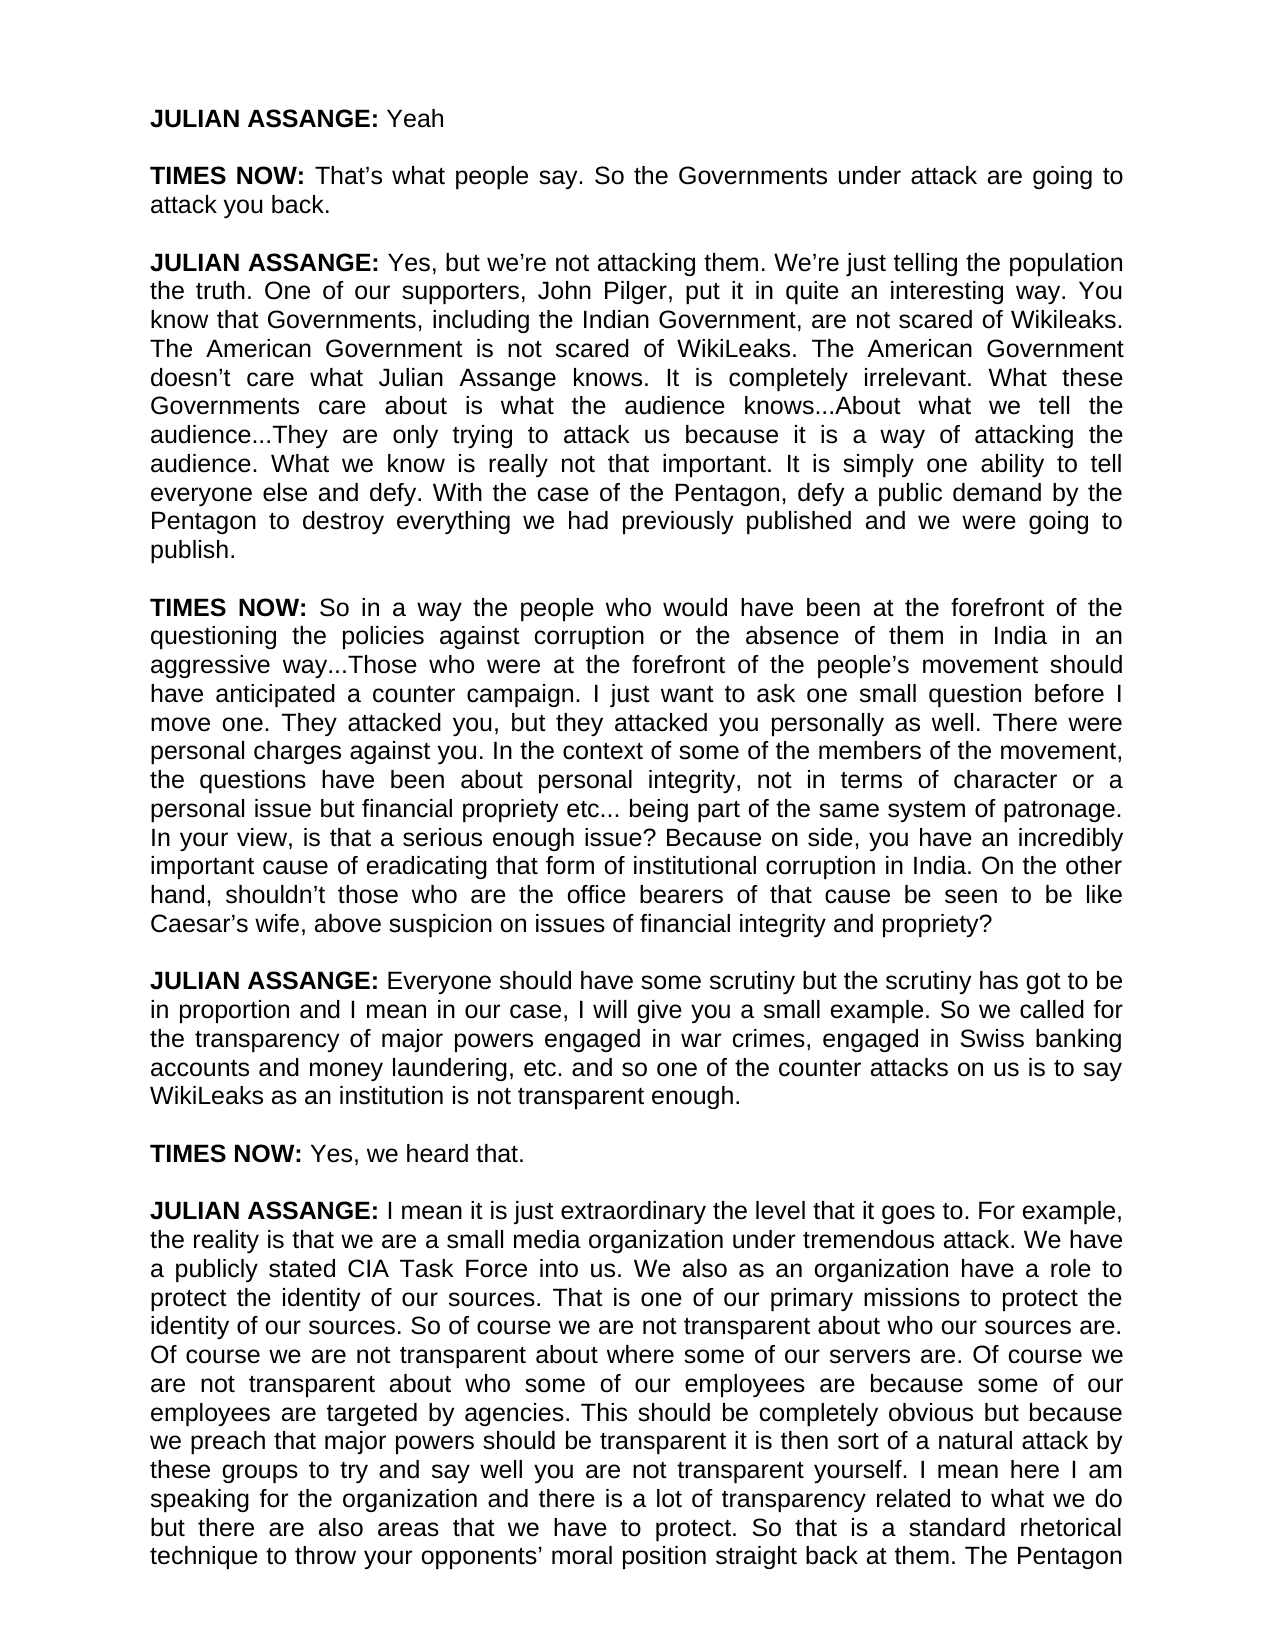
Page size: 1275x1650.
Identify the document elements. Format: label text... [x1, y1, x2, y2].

text JULIAN ASSANGE: I mean it is just extraordinary the level that it goes to. For example, the reality is that we are a small media organization under tremendous attack. We have a publicly stated CIA Task Force into us. We also as an organization have a role to protect the identity of our sources. That is one of our primary missions to protect the identity of our sources. So of course we are not transparent about who our sources are. Of course we are not transparent about where some of our servers are. Of course we are not transparent about who some of our employees are because some of our employees are targeted by agencies. This should be completely obvious but because we preach that major powers should be transparent it is then sort of a natural attack by these groups to try and say well you are not transparent yourself. I mean here I am speaking for the organization and there is a lot of transparency related to what we do but there are also areas that we have to protect. So that is a standard rhetorical technique to throw your opponents’ moral position straight back at them. The Pentagon [150, 1196, 1125, 1570]
text JULIAN ASSANGE: Yeah [150, 104, 1125, 132]
text TIMES NOW: Yes, we heard that. [150, 1139, 1125, 1167]
text TIMES NOW: That’s what people say. So the Governments under attack are going to attack you back. [150, 161, 1125, 219]
text JULIAN ASSANGE: Everyone should have some scrutiny but the scrutiny has got to be in proportion and I mean in our case, I will give you a small example. So we called for the transparency of major powers engaged in war crimes, engaged in Swiss banking accounts and money laundering, etc. and so one of the counter attacks on us is to say WikiLeaks as an institution is not transparent enough. [150, 966, 1125, 1110]
text JULIAN ASSANGE: Yes, but we’re not attacking them. We’re just telling the population the truth. One of our supporters, John Pilger, put it in quite an interesting way. You know that Governments, including the Indian Government, are not scared of Wikileaks. The American Government is not scared of WikiLeaks. The American Government doesn’t care what Julian Assange knows. It is completely irrelevant. What these Governments care about is what the audience knows...About what we tell the audience...They are only trying to attack us because it is a way of attacking the audience. What we know is really not that important. It is simply one ability to tell everyone else and defy. With the case of the Pentagon, defy a public demand by the Pentagon to destroy everything we had previously published and we were going to publish. [150, 247, 1125, 564]
text TIMES NOW: So in a way the people who would have been at the forefront of the questioning the policies against corruption or the absence of them in India in an aggressive way...Those who were at the forefront of the people’s movement should have anticipated a counter campaign. I just want to ask one small question before I move one. They attacked you, but they attacked you personally as well. There were personal charges against you. In the context of some of the members of the movement, the questions have been about personal integrity, not in terms of character or a personal issue but financial propriety etc... being part of the same system of patronage. In your view, is that a serious enough issue? Because on side, you have an incredibly important cause of eradicating that form of institutional corruption in India. On the other hand, shouldn’t those who are the office bearers of that cause be seen to be like Caesar’s wife, above suspicion on issues of financial integrity and propriety? [150, 592, 1125, 937]
